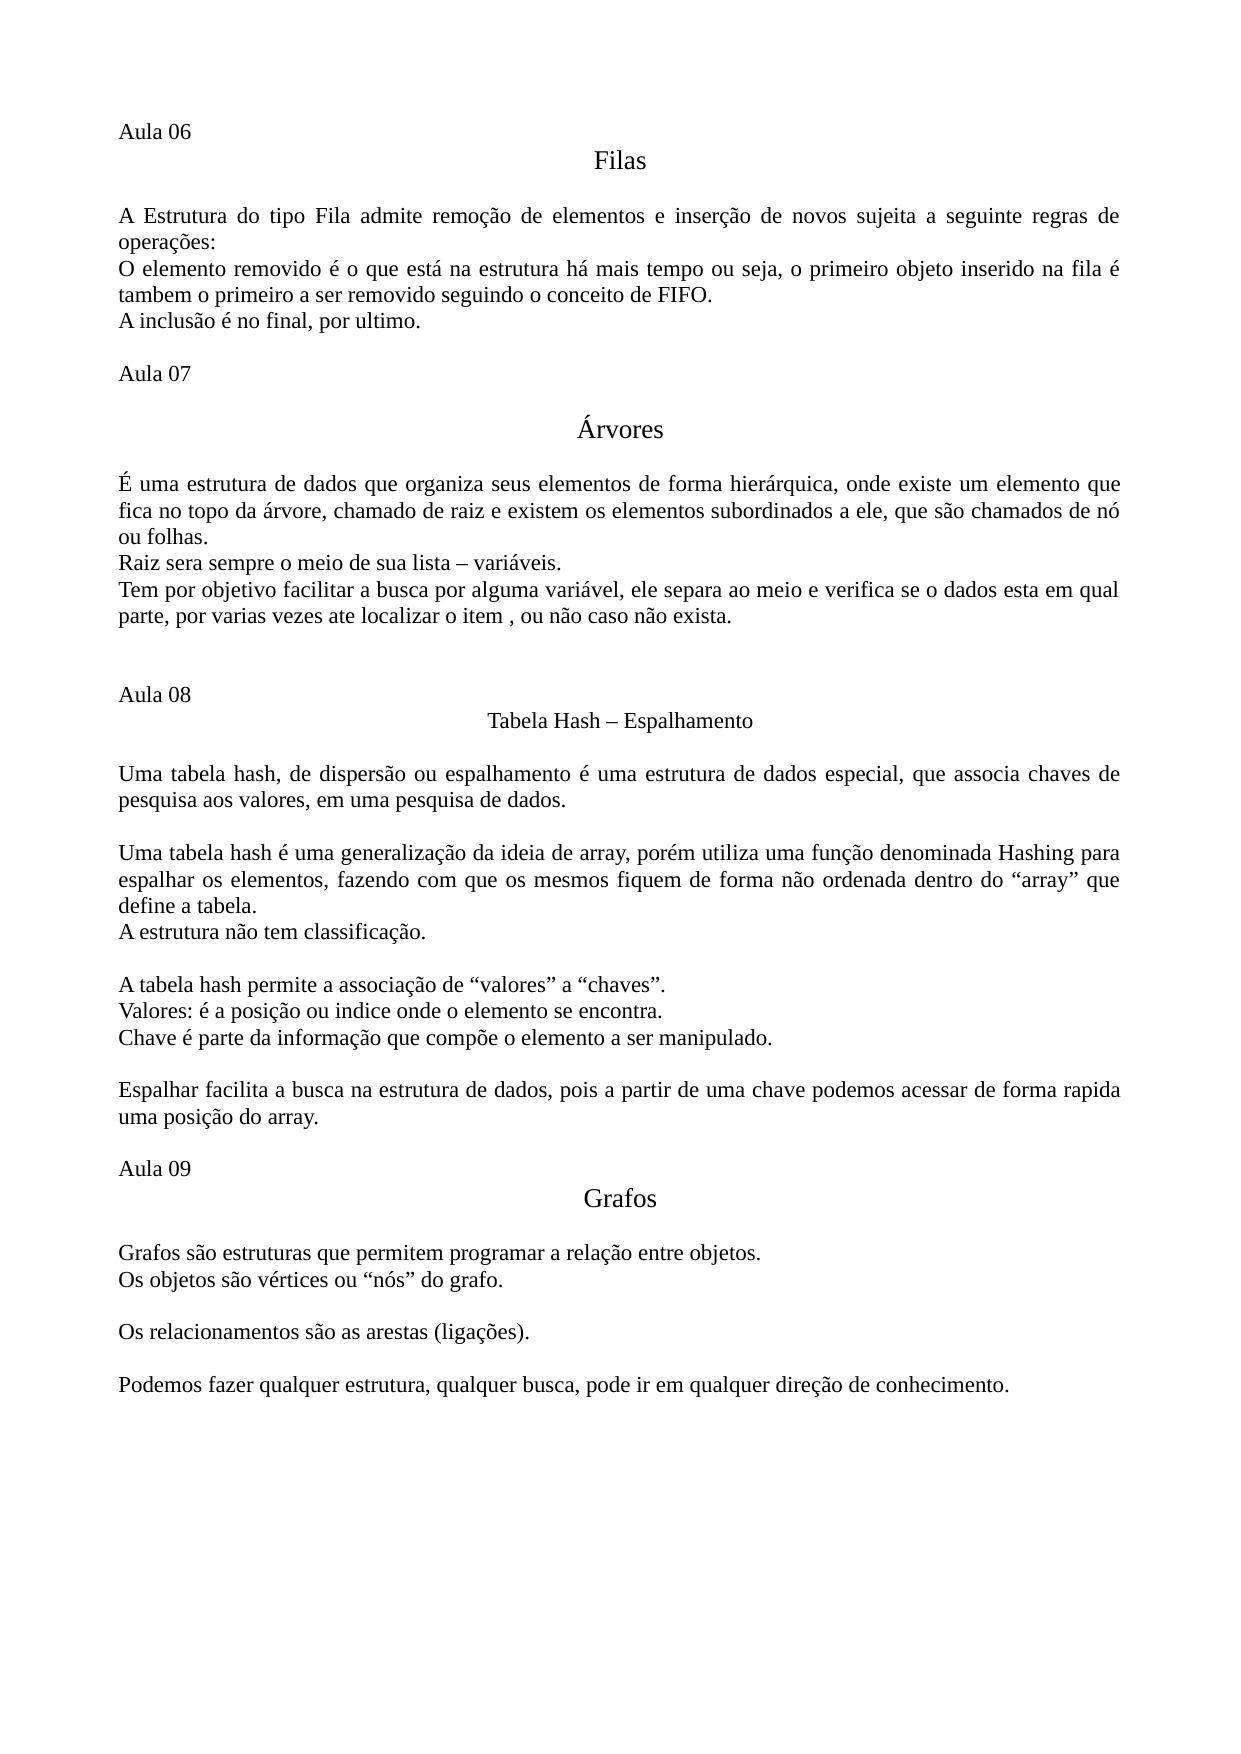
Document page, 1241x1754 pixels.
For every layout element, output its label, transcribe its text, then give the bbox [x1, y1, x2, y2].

text É uma estrutura de dados que organiza seus elementos de forma hierárquica, onde existe um elemento que fica no topo da árvore, chamado de raiz e existem os elementos subordinados a ele, que são chamados de nó ou folhas. [118, 470, 1122, 549]
text Chave é parte da informação que compõe o elemento a ser manipulado. [118, 1024, 1122, 1050]
text A estrutura não tem classificação. [118, 918, 1122, 945]
text Árvores [118, 413, 1122, 444]
text Uma tabela hash, de dispersão ou espalhamento é uma estrutura de dados especial, que associa chaves de pesquisa aos valores, em uma pesquisa de dados. [118, 760, 1122, 813]
text Filas [118, 144, 1122, 176]
text Aula 09 [118, 1156, 1122, 1182]
text O elemento removido é o que está na estrutura há mais tempo ou seja, o primeiro objeto inserido na fila é tambem o primeiro a ser removido seguindo o conceito de FIFO. [118, 255, 1122, 307]
text A tabela hash permite a associação de “valores” a “chaves”. [118, 971, 1122, 997]
text Tem por objetivo facilitar a busca por alguma variável, ele separa ao meio e verifica se o dados esta em qual parte, por varias vezes ate localizar o item , ou não caso não exista. [118, 576, 1122, 628]
text A Estrutura do tipo Fila admite remoção de elementos e inserção de novos sujeita a seguinte regras de operações: [118, 202, 1122, 255]
text Aula 08 [118, 681, 1122, 707]
text A inclusão é no final, por ultimo. [118, 307, 1122, 334]
text Uma tabela hash é uma generalização da ideia de array, porém utiliza uma função denominada Hashing para espalhar os elementos, fazendo com que os mesmos fiquem de forma não ordenada dentro do “array” que define a tabela. [118, 839, 1122, 918]
text Aula 07 [118, 360, 1122, 386]
text Tabela Hash – Espalhamento [118, 707, 1122, 734]
text Grafos [118, 1182, 1122, 1213]
text Aula 06 [118, 118, 1122, 144]
text Podemos fazer qualquer estrutura, qualquer busca, pode ir em qualquer direção de conhecimento. [118, 1371, 1122, 1397]
text Os objetos são vértices ou “nós” do grafo. [118, 1266, 1122, 1292]
text Valores: é a posição ou indice onde o elemento se encontra. [118, 997, 1122, 1024]
text Raiz sera sempre o meio de sua lista – variáveis. [118, 549, 1122, 576]
text Os relacionamentos são as arestas (ligações). [118, 1318, 1122, 1345]
text Espalhar facilita a busca na estrutura de dados, pois a partir de uma chave podemos acessar de forma rapida uma posição do array. [118, 1076, 1122, 1129]
text Grafos são estruturas que permitem programar a relação entre objetos. [118, 1239, 1122, 1266]
